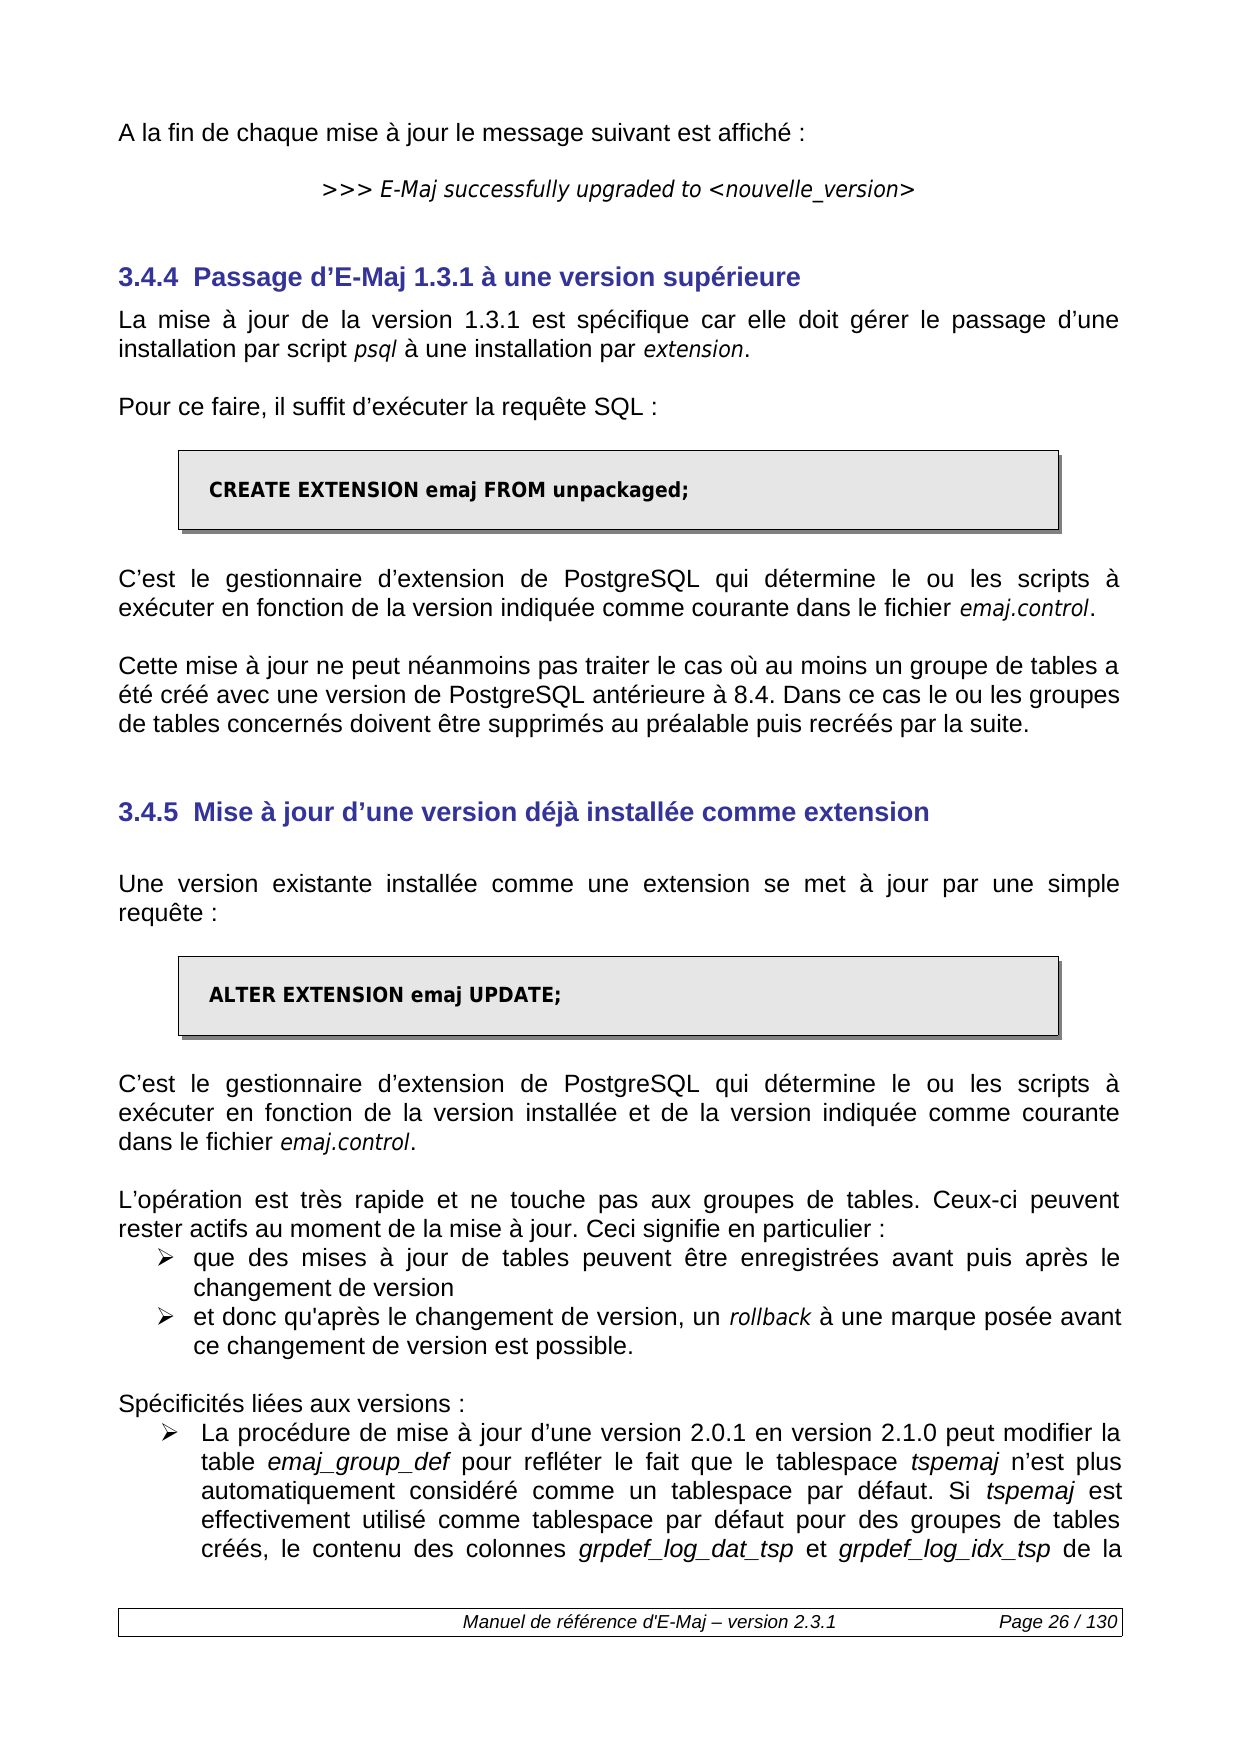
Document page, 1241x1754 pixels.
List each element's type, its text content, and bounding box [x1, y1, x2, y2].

text CREATE EXTENSION emaj FROM unpackaged; [179, 475, 1058, 499]
list et donc qu'après le changement de version, un rollback à une marque posée avant ce changement de version est possible. [156, 1301, 1122, 1359]
text C’est le gestionnaire d’extension de PostgreSQL qui détermine le ou les scripts à exécuter en fonction de la version installée et de la version indiquée comme courante dans le fichier emaj.control. [118, 1069, 1122, 1156]
subtitle Passage d’E-Maj 1.3.1 à une version supérieure [118, 261, 1122, 292]
list La procédure de mise à jour d’une version 2.0.1 en version 2.1.0 peut modifier la table emaj_group_def pour refléter le fait que le tablespace tspemaj n’est plus automatiquement considéré comme un tablespace par défaut. Si tspemaj est effectivement utilisé comme tablespace par défaut pour des groupes de tables créés, le contenu des colonnes grpdef_log_dat_tsp et grpdef_log_idx_tsp de la [159, 1418, 1122, 1563]
text C’est le gestionnaire d’extension de PostgreSQL qui détermine le ou les scripts à exécuter en fonction de la version indiquée comme courante dans le fichier emaj.control. [118, 563, 1122, 622]
subtitle Mise à jour d’une version déjà installée comme extension [118, 796, 1122, 827]
text L’opération est très rapide et ne touche pas aux groupes de tables. Ceux-ci peuvent rester actifs au moment de la mise à jour. Ceci signifie en particulier : [118, 1185, 1122, 1243]
text Cette mise à jour ne peut néanmoins pas traiter le cas où au moins un groupe de tables a été créé avec une version de PostgreSQL antérieure à 8.4. Dans ce cas le ou les groupes de tables concernés doivent être supprimés au préalable puis recréés par la suite. [118, 651, 1122, 738]
text Spécificités liées aux versions : [118, 1389, 1122, 1418]
list que des mises à jour de tables peuvent être enregistrées avant puis après le changement de version [156, 1243, 1122, 1301]
text >>> E-Maj successfully upgraded to <nouvelle_version> [118, 176, 1122, 203]
text A la fin de chaque mise à jour le message suivant est affiché : [118, 118, 1122, 147]
text Pour ce faire, il suffit d’exécuter la requête SQL : [118, 392, 1122, 421]
text Une version existante installée comme une extension se met à jour par une simple requête : [118, 868, 1122, 927]
text La mise à jour de la version 1.3.1 est spécifique car elle doit gérer le passage d’une installation par script psql à une installation par extension. [118, 305, 1122, 363]
text ALTER EXTENSION emaj UPDATE; [179, 980, 1058, 1005]
